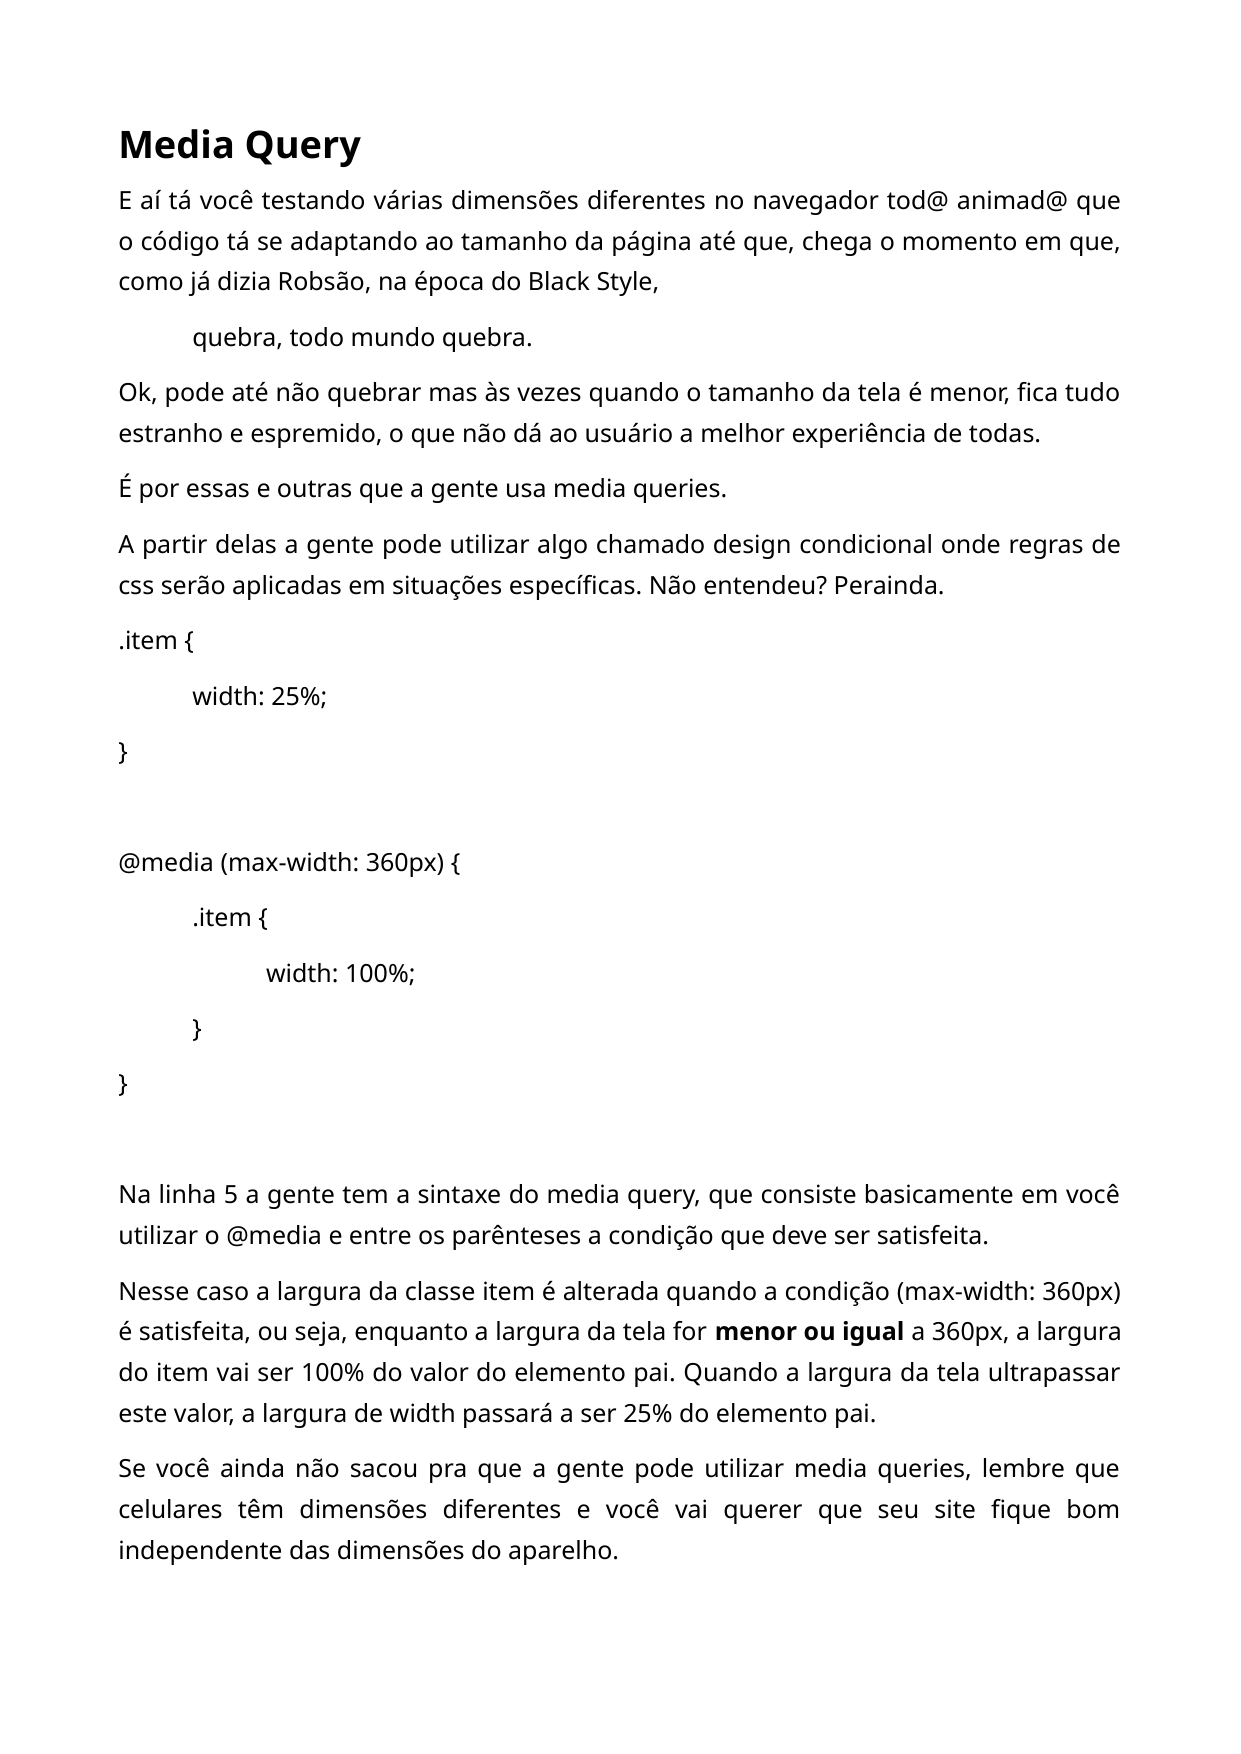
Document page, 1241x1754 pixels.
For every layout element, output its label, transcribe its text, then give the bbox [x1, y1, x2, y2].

text width: 100%; [118, 955, 1122, 989]
text Ok, pode até não quebrar mas às vezes quando o tamanho da tela é menor, fica tudo estranho e espremido, o que não dá ao usuário a melhor experiência de todas. [118, 375, 1122, 450]
text @media (max-width: 360px) { [118, 844, 1122, 878]
subtitle Media Query [118, 118, 1122, 170]
text } [118, 1011, 1122, 1045]
text E aí tá você testando várias dimensões diferentes no navegador tod@ animad@ que o código tá se adaptando ao tamanho da página até que, chega o momento em que, como já dizia Robsão, na época do Black Style, [118, 182, 1122, 298]
text É por essas e outras que a gente usa media queries. [118, 471, 1122, 505]
text Nesse caso a largura da classe item é alterada quando a condição (max-width: 360px) é satisfeita, ou seja, enquanto a largura da tela for menor ou igual a 360px, a largura do item vai ser 100% do valor do elemento pai. Quando a largura da tela ultrapassar este valor, a largura de width passará a ser 25% do elemento pai. [118, 1273, 1122, 1430]
text width: 25%; [118, 678, 1122, 712]
text Se você ainda não sacou pra que a gente pode utilizar media queries, lembre que celulares têm dimensões diferentes e você vai querer que seu site fique bom independente das dimensões do aparelho. [118, 1451, 1122, 1567]
text A partir delas a gente pode utilizar algo chamado design condicional onde regras de css serão aplicadas em situações específicas. Não entendeu? Perainda. [118, 526, 1122, 601]
text } [118, 1066, 1122, 1100]
text Na linha 5 a gente tem a sintaxe do media query, que consiste basicamente em você utilizar o @media e entre os parênteses a condição que deve ser satisfeita. [118, 1177, 1122, 1252]
text } [118, 733, 1122, 768]
text quebra, todo mundo quebra. [118, 319, 1122, 353]
text .item { [118, 623, 1122, 657]
text .item { [118, 900, 1122, 934]
